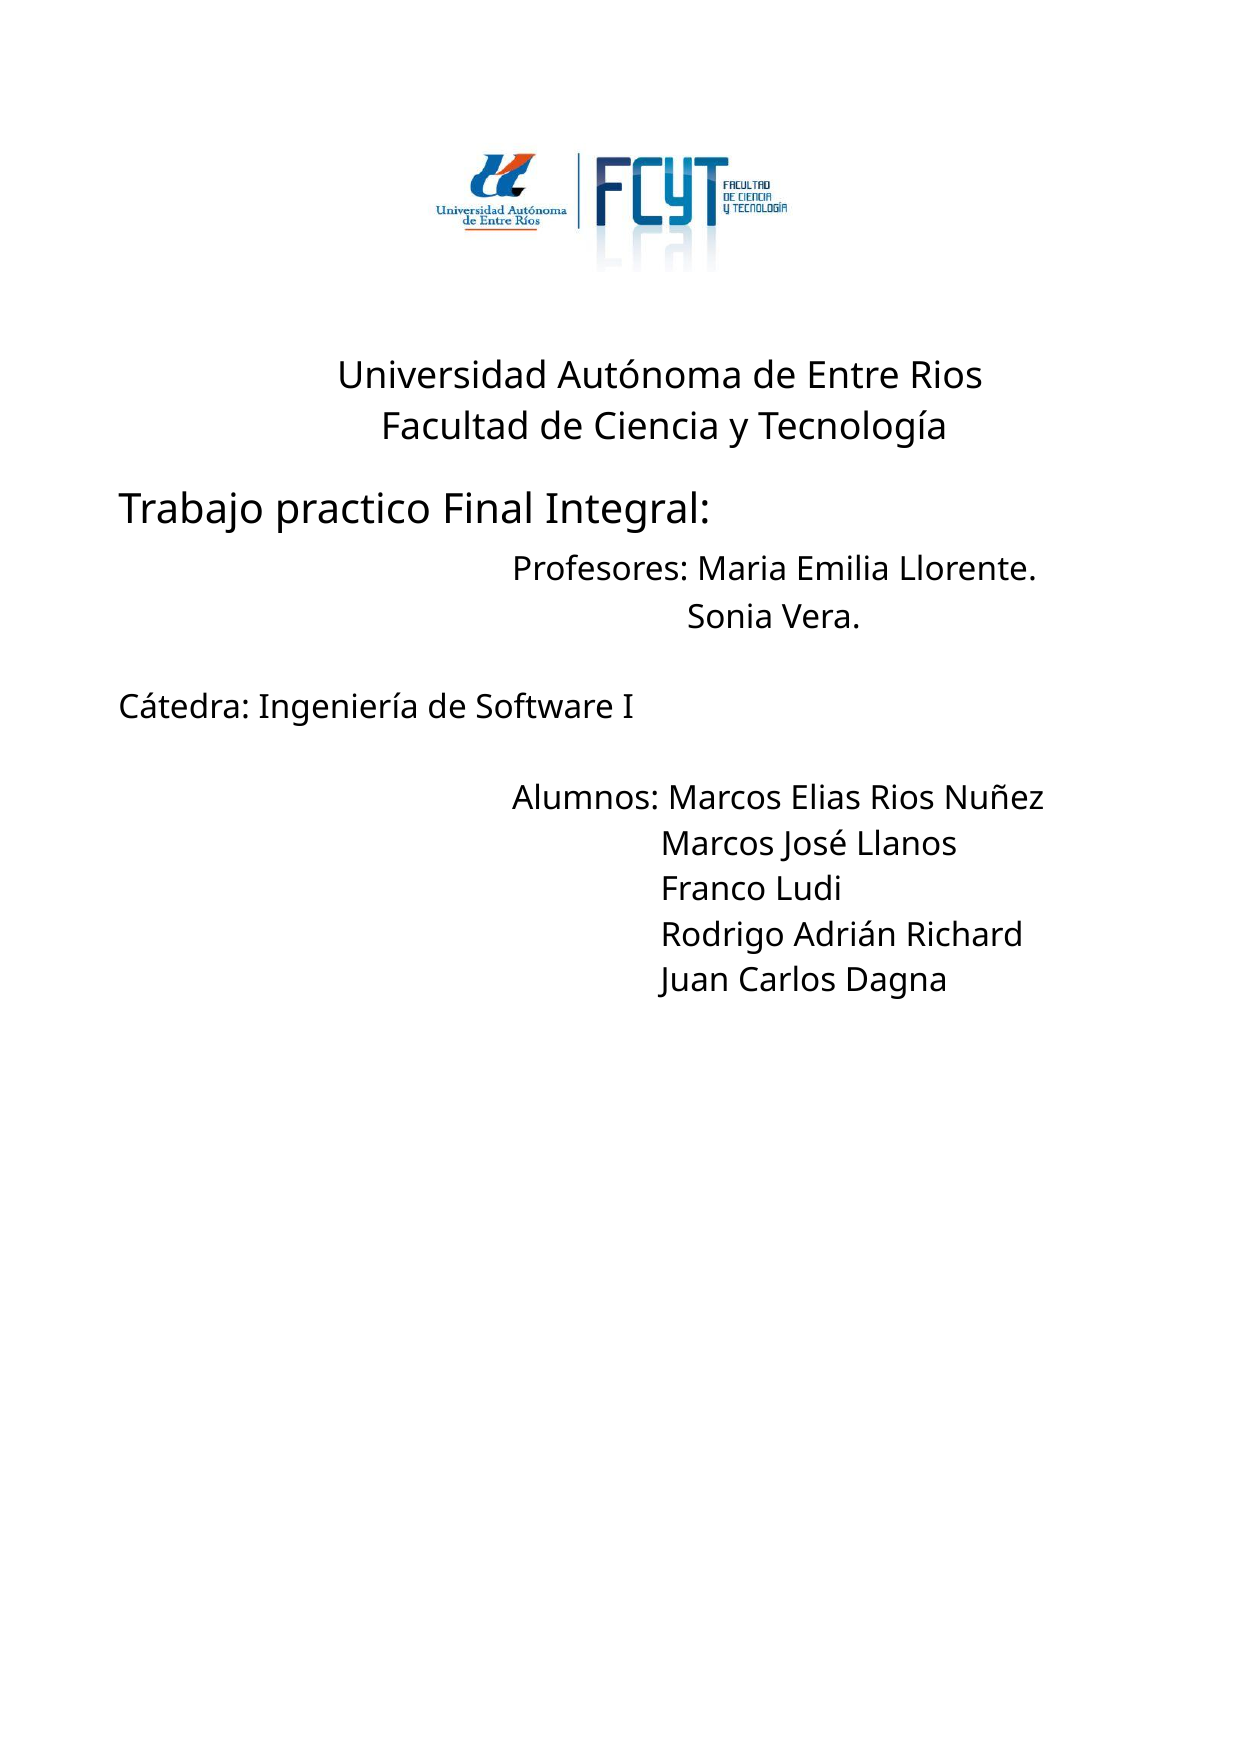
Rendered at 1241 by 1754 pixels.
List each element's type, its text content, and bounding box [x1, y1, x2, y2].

text Sonia Vera. [118, 592, 1122, 638]
text Marcos José Llanos [118, 819, 1122, 865]
text Juan Carlos Dagna [118, 956, 1122, 1001]
text Rodrigo Adrián Richard [118, 910, 1122, 956]
text Franco Ludi [118, 865, 1122, 910]
text Cátedra: Ingeniería de Software I [118, 683, 1122, 729]
text Facultad de Ciencia y Tecnología [118, 399, 1122, 450]
text Trabajo practico Final Integral: [118, 479, 1122, 536]
text Alumnos: Marcos Elias Rios Nuñez [118, 774, 1122, 819]
picture [391, 118, 824, 272]
text Profesores: Maria Emilia Llorente. [118, 536, 1122, 592]
text Universidad Autónoma de Entre Rios [118, 348, 1122, 399]
